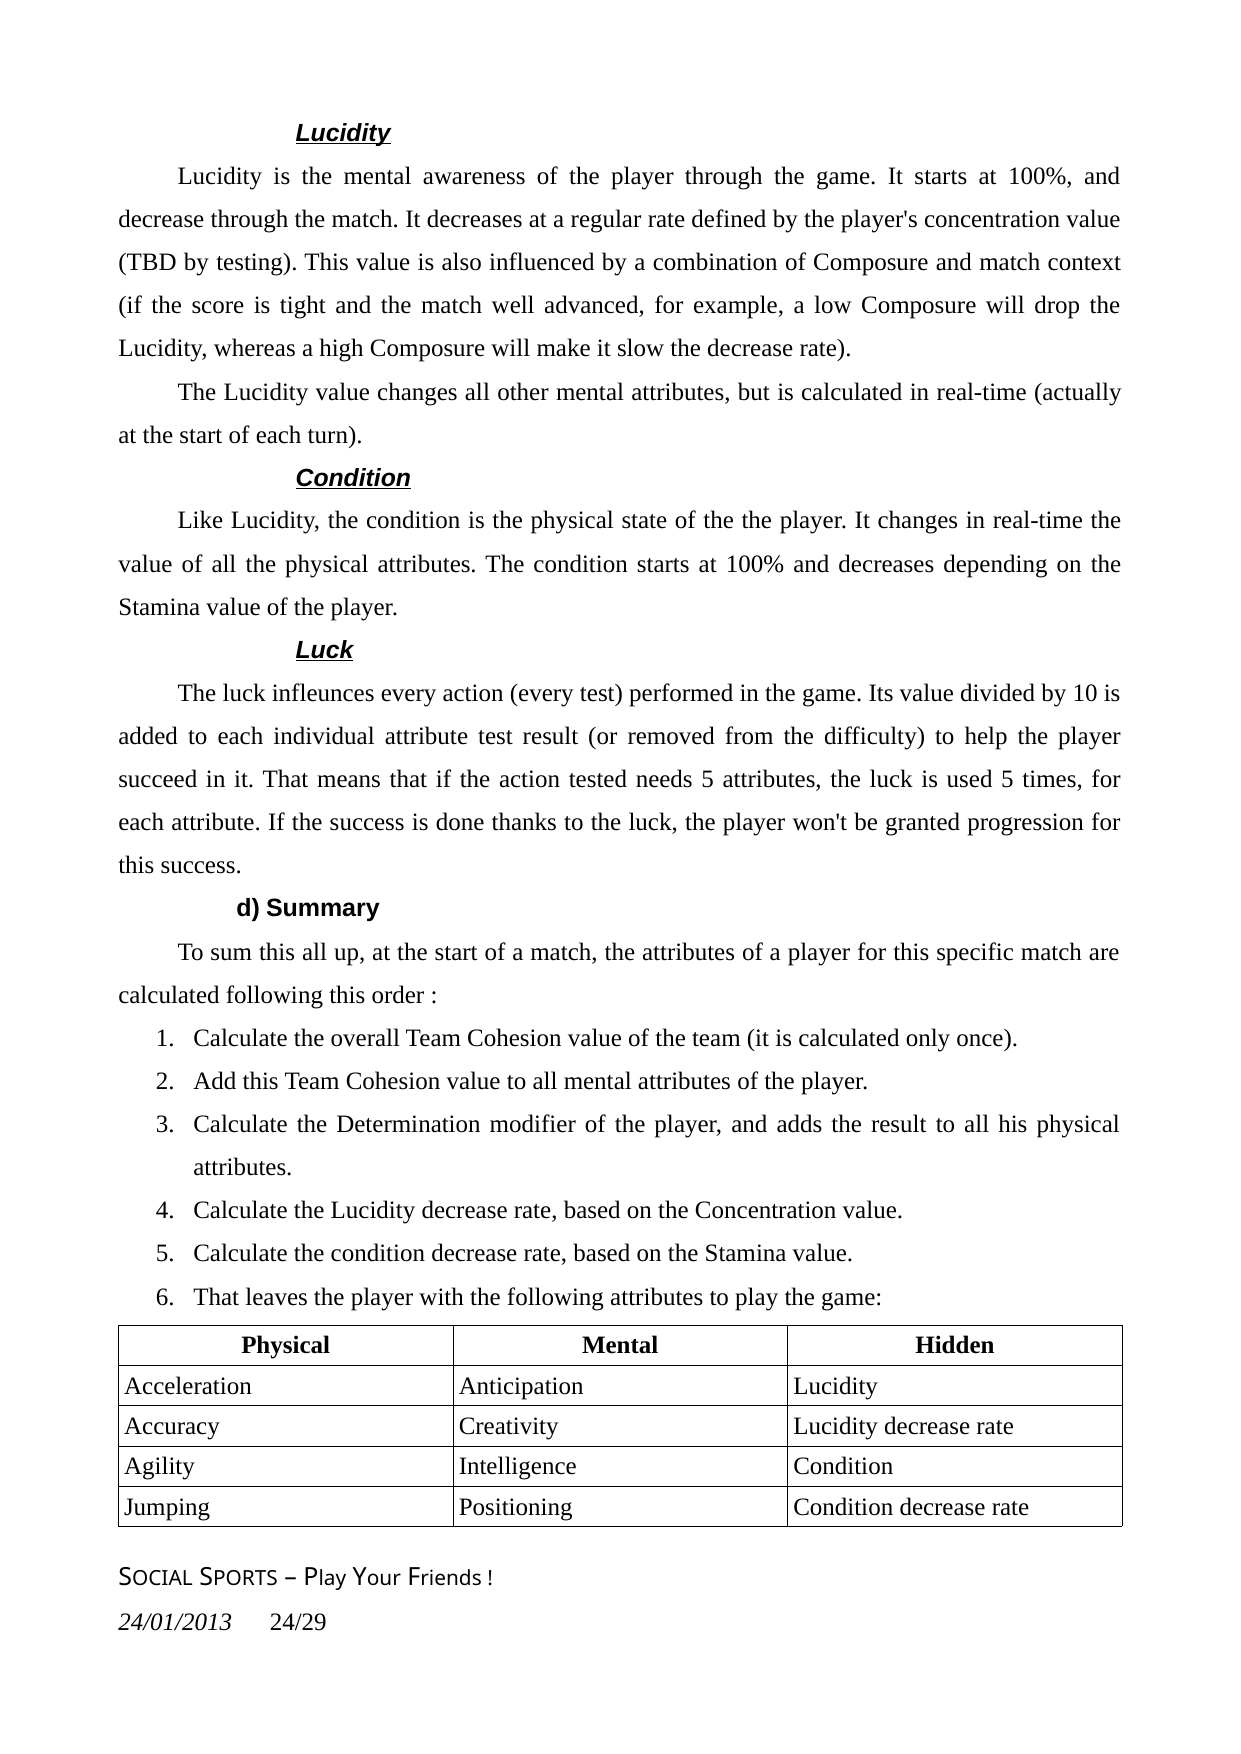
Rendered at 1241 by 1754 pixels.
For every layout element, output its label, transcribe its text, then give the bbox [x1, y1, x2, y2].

subtitle Lucidity [118, 118, 1122, 147]
list Add this Team Cohesion value to all mental attributes of the player. [156, 1066, 1122, 1095]
table_header Physical [119, 1326, 453, 1365]
list Calculate the Lucidity decrease rate, based on the Concentration value. [156, 1195, 1122, 1224]
table_cell Lucidity decrease rate [788, 1406, 1122, 1446]
list Calculate the Determination modifier of the player, and adds the result to all his physical attributes. [156, 1109, 1122, 1181]
subtitle Summary [118, 893, 1122, 922]
table_cell Anticipation [454, 1366, 787, 1405]
table_header Hidden [788, 1326, 1122, 1365]
table_cell Positioning [454, 1487, 787, 1526]
subtitle Luck [118, 635, 1122, 663]
table_cell Intelligence [454, 1447, 787, 1486]
table_cell Agility [119, 1447, 453, 1486]
table_cell Accuracy [119, 1406, 453, 1446]
list Calculate the overall Team Cohesion value of the team (it is calculated only once). [156, 1023, 1122, 1052]
table_cell Jumping [119, 1487, 453, 1526]
table_header Mental [454, 1326, 787, 1365]
subtitle Condition [118, 463, 1122, 491]
table_cell Creativity [454, 1406, 787, 1446]
table_cell Condition decrease rate [788, 1487, 1122, 1526]
text Like Lucidity, the condition is the physical state of the the player. It changes in real-time the value of all the physical attributes. The condition starts at 100% and decreases depending on the Stamina value of the player. [118, 506, 1122, 621]
text The Lucidity value changes all other mental attributes, but is calculated in real-time (actually at the start of each turn). [118, 377, 1122, 448]
text To sum this all up, at the start of a match, the attributes of a player for this specific match are calculated following this order : [118, 937, 1122, 1008]
list That leaves the player with the following attributes to play the game: [156, 1282, 1122, 1310]
table_cell Lucidity [788, 1366, 1122, 1405]
text The luck infleunces every action (every test) performed in the game. Its value divided by 10 is added to each individual attribute test result (or removed from the difficulty) to help the player succeed in it. That means that if the action tested needs 5 attributes, the luck is used 5 times, for each attribute. If the success is done thanks to the luck, the player won't be granted progression for this success. [118, 678, 1122, 879]
table_cell Acceleration [119, 1366, 453, 1405]
list Calculate the condition decrease rate, based on the Stamina value. [156, 1238, 1122, 1267]
text Lucidity is the mental awareness of the player through the game. It starts at 100%, and decrease through the match. It decreases at a regular rate defined by the player's concentration value (TBD by testing). This value is also influenced by a combination of Composure and match context (if the score is tight and the match well advanced, for example, a low Composure will drop the Lucidity, whereas a high Composure will make it slow the decrease rate). [118, 161, 1122, 362]
table_cell Condition [788, 1447, 1122, 1486]
